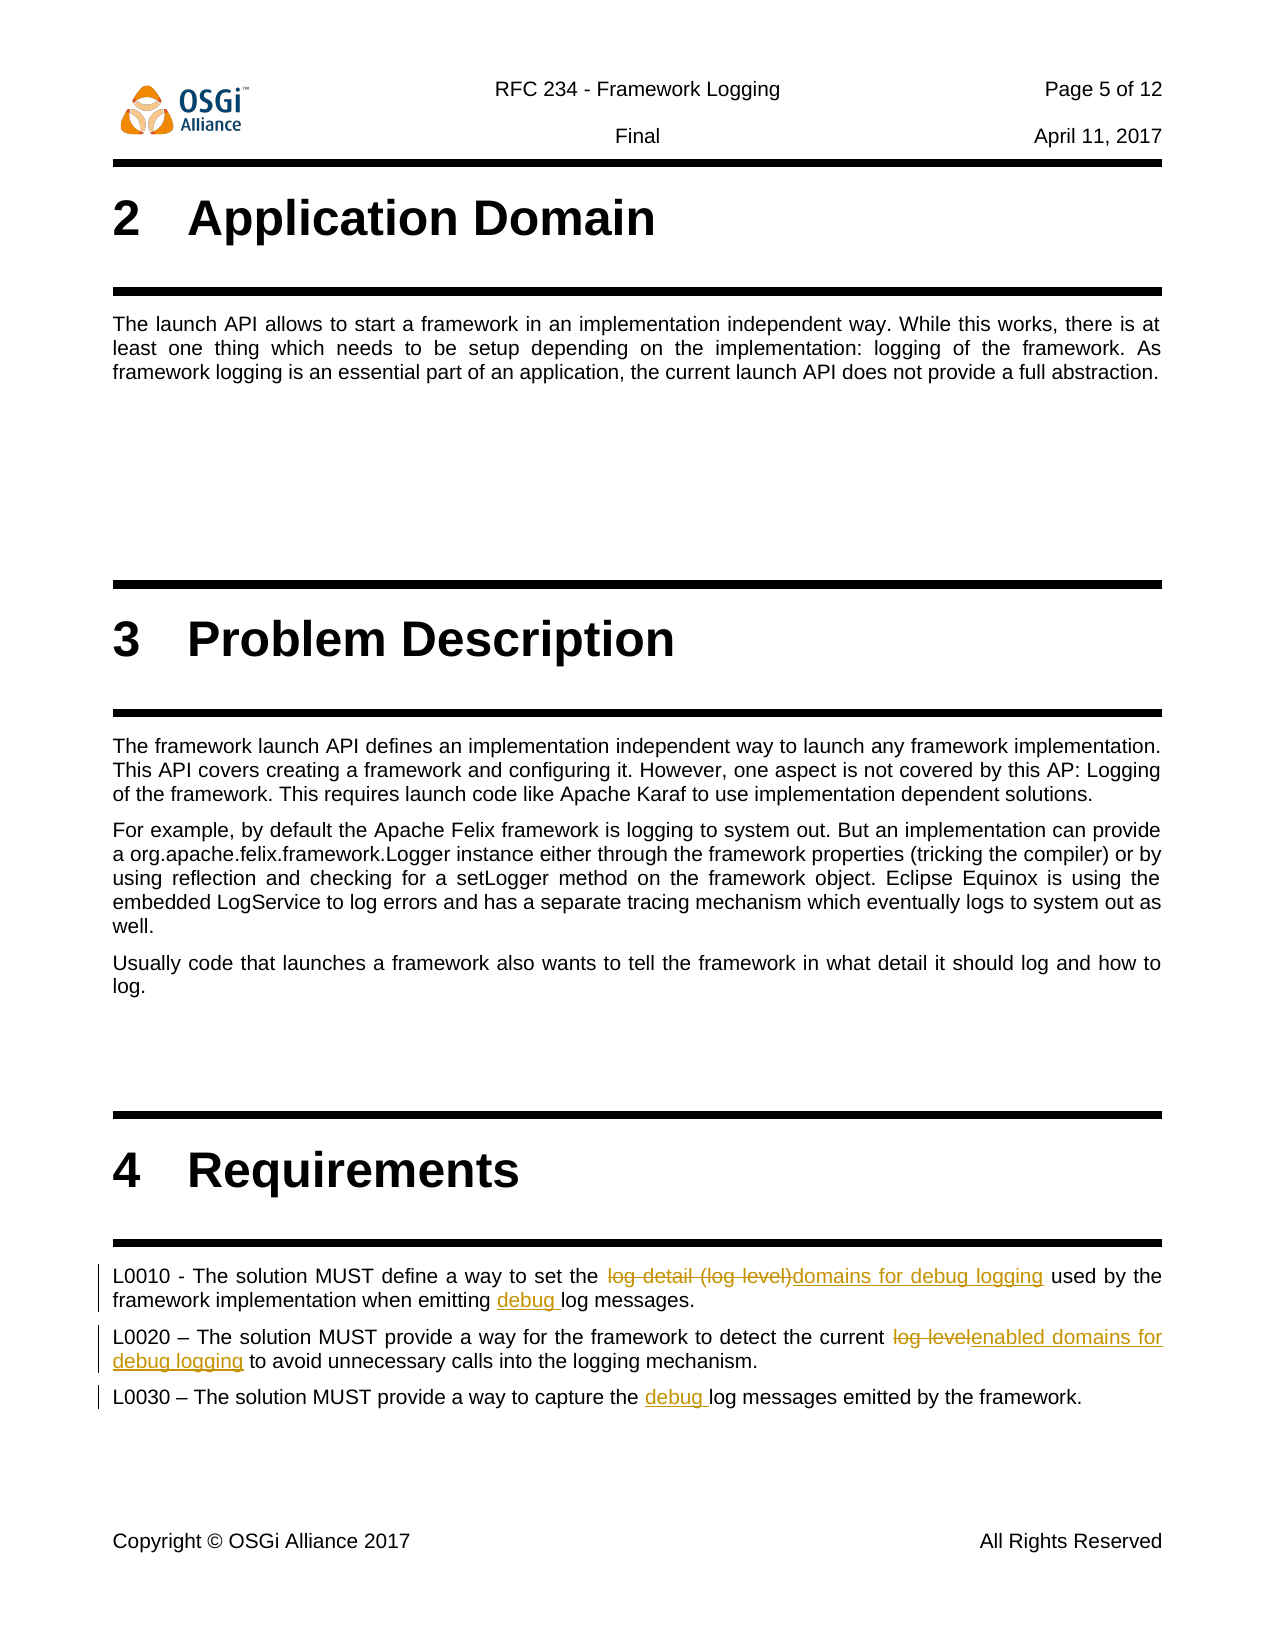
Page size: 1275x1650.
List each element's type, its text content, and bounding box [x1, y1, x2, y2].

text For example, by default the Apache Felix framework is logging to system out. But an implementation can provide a org.apache.felix.framework.Logger instance either through the framework properties (tricking the compiler) or by using reflection and checking for a setLogger method on the framework object. Eclipse Equinox is using the embedded LogService to log errors and has a separate tracing mechanism which eventually logs to system out as well. [112, 818, 1162, 938]
subtitle Requirements [112, 1112, 1162, 1247]
text Usually code that launches a framework also wants to tell the framework in what detail it should log and how to log. [112, 950, 1162, 998]
picture [113, 78, 257, 142]
text L0010 - The solution MUST define a way to set the domains for debug logging used by the framework implementation when emitting debug log messages. [112, 1264, 1162, 1312]
subtitle Problem Description [112, 581, 1162, 717]
subtitle Application Domain [112, 160, 1162, 296]
text L0020 – The solution MUST provide a way for the framework to detect the current enabled domains for debug logging to avoid unnecessary calls into the logging mechanism. [112, 1324, 1162, 1372]
text The framework launch API defines an implementation independent way to launch any framework implementation. This API covers creating a framework and configuring it. However, one aspect is not covered by this AP: Logging of the framework. This requires launch code like Apache Karaf to use implementation dependent solutions. [112, 734, 1162, 806]
text The launch API allows to start a framework in an implementation independent way. While this works, there is at least one thing which needs to be setup depending on the implementation: logging of the framework. As framework logging is an essential part of an application, the current launch API does not provide a full abstraction. [112, 312, 1162, 384]
text L0030 – The solution MUST provide a way to capture the debug log messages emitted by the framework. [112, 1385, 1162, 1409]
